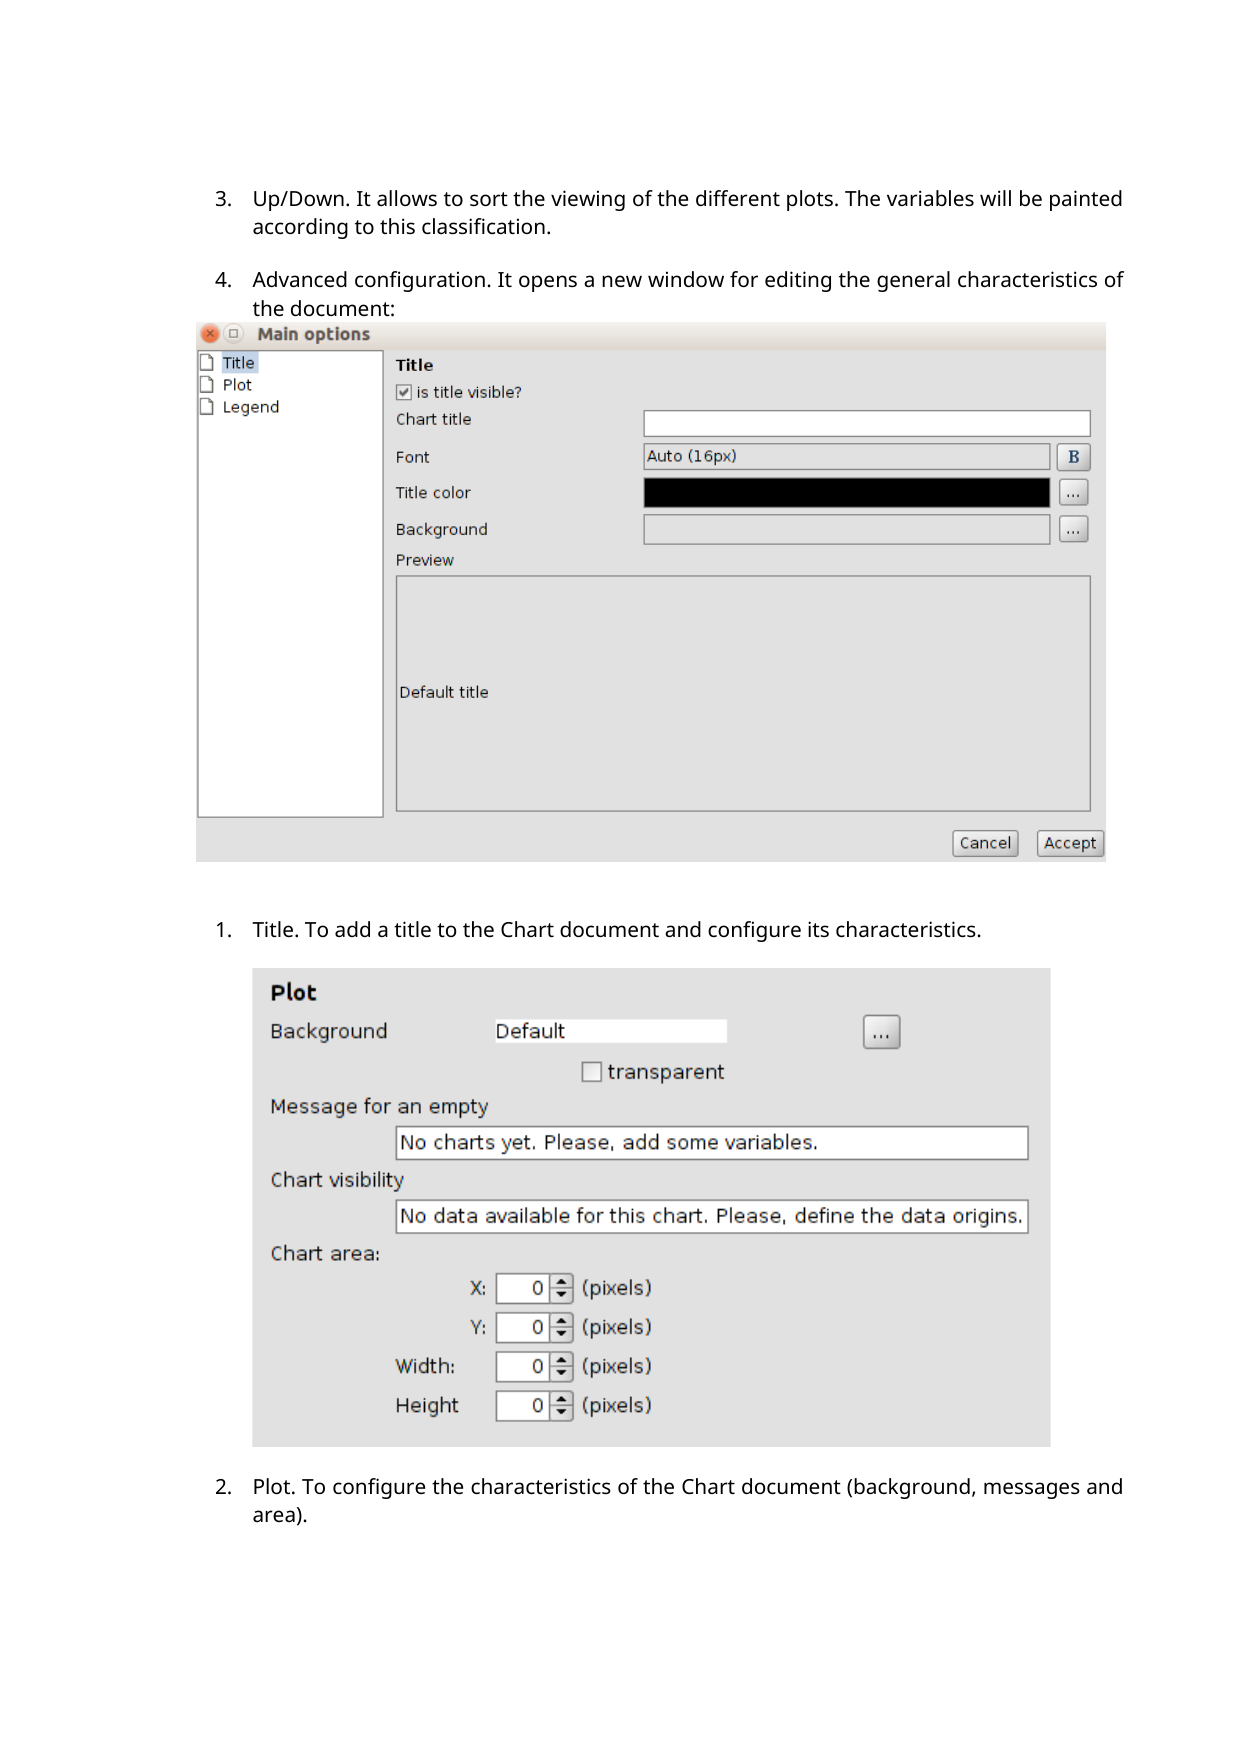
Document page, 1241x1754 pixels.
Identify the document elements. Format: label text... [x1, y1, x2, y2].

list Advanced configuration. It opens a new window for editing the general characteristics of the document: [215, 266, 1125, 322]
list Plot. To configure the characteristics of the Chart document (background, messages and area). [215, 1472, 1125, 1529]
picture [196, 322, 1107, 862]
list Up/Down. It allows to sort the viewing of the different plots. The variables will be painted according to this classification. [215, 184, 1125, 241]
picture [252, 968, 1051, 1447]
list Title. To add a title to the Chart document and configure its characteristics. [215, 915, 1125, 944]
